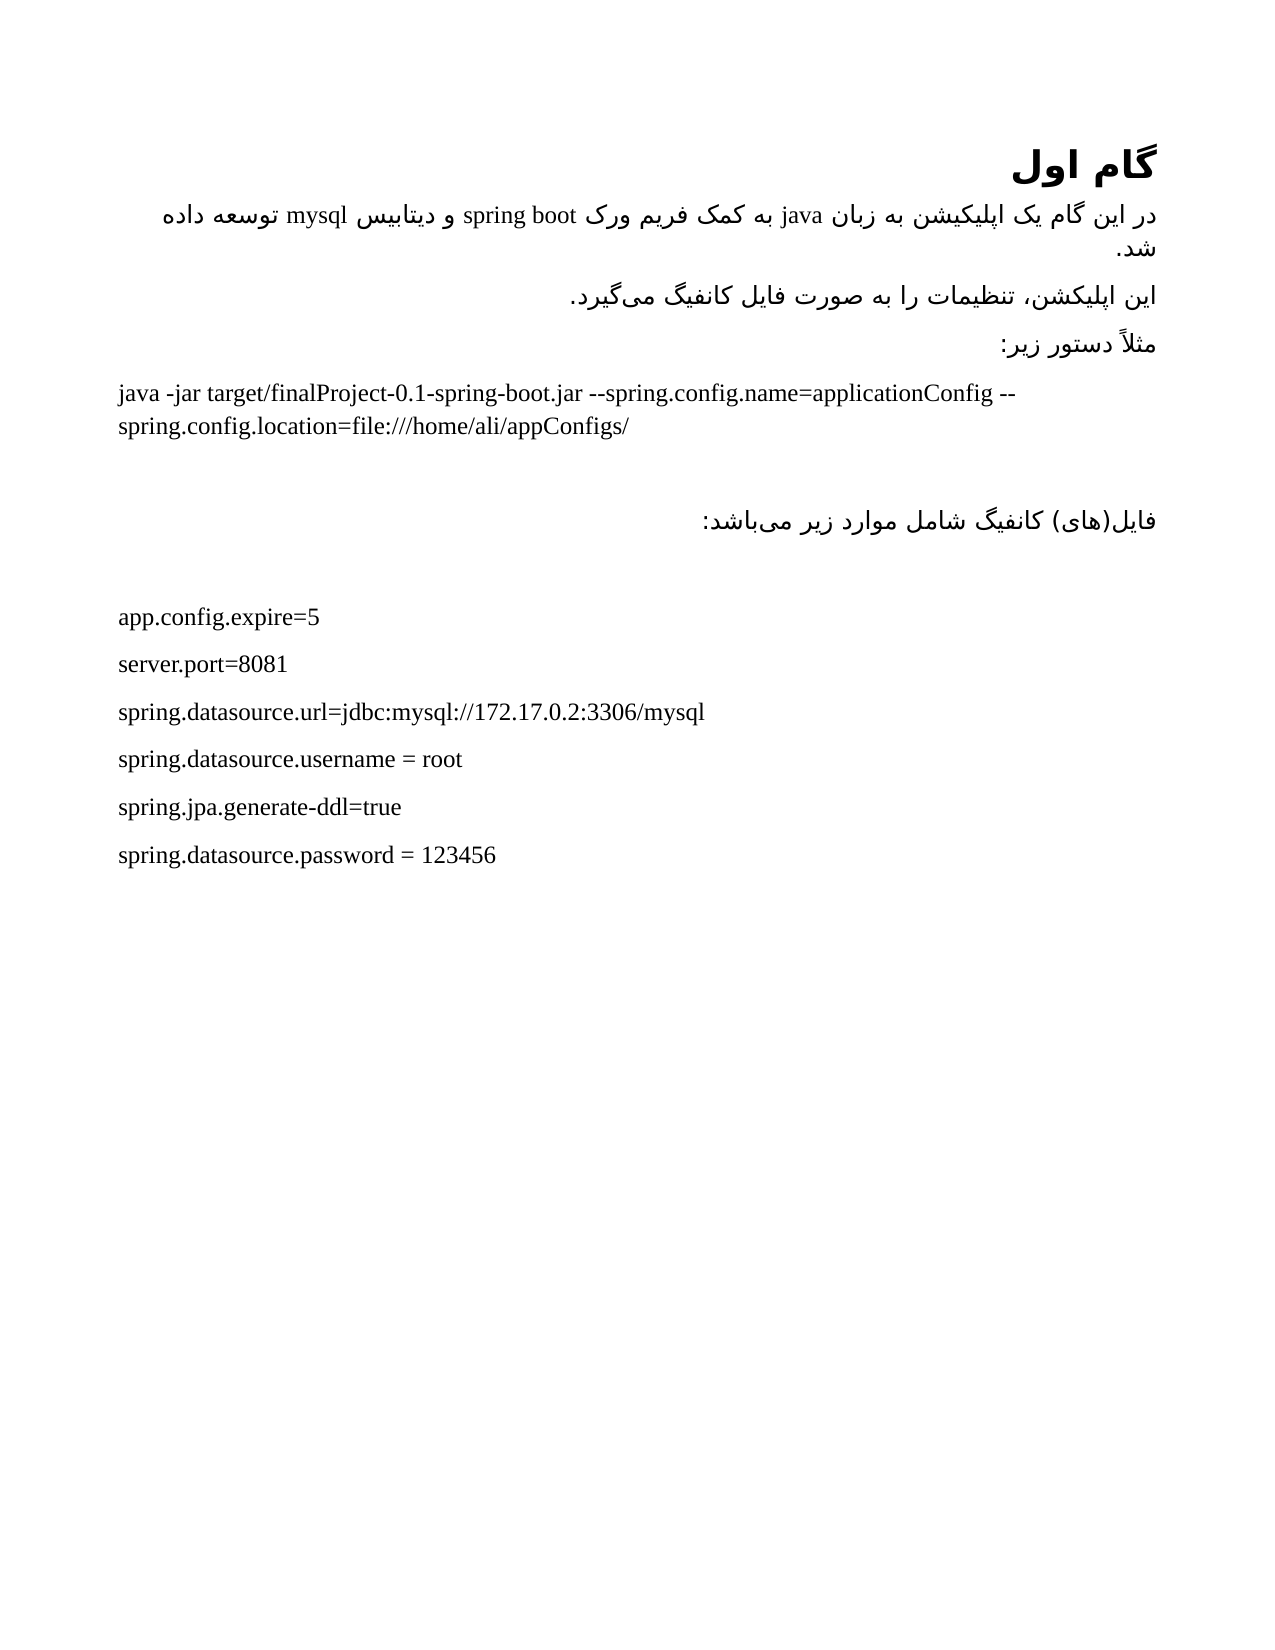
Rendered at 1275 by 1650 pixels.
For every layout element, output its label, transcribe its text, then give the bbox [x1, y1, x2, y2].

text spring.datasource.url=jdbc:mysql://172.17.0.2:3306/mysql [118, 697, 1157, 726]
text در این گام یک اپلیکیشن به زبان java به کمک فریم ورک spring boot و دیتابیس mysql توسعه داده شد. [118, 200, 1157, 263]
text app.config.expire=5 [118, 602, 1157, 631]
subtitle گام اول [118, 143, 1157, 187]
text این اپلیکشن، تنظیمات را به صورت فایل کانفیگ می‌گیرد. [118, 282, 1157, 311]
text spring.datasource.username = root [118, 744, 1157, 773]
text مثلاً دستور زیر: [118, 330, 1157, 359]
text java -jar target/finalProject-0.1-spring-boot.jar --spring.config.name=applicationConfig --spring.config.location=file:///home/ali/appConfigs/ [118, 378, 1157, 439]
text spring.jpa.generate-ddl=true [118, 792, 1157, 821]
text server.port=8081 [118, 649, 1157, 678]
text spring.datasource.password = 123456 [118, 840, 1157, 868]
text فایل(های) کانفیگ شامل موارد زیر می‌باشد: [118, 506, 1157, 535]
